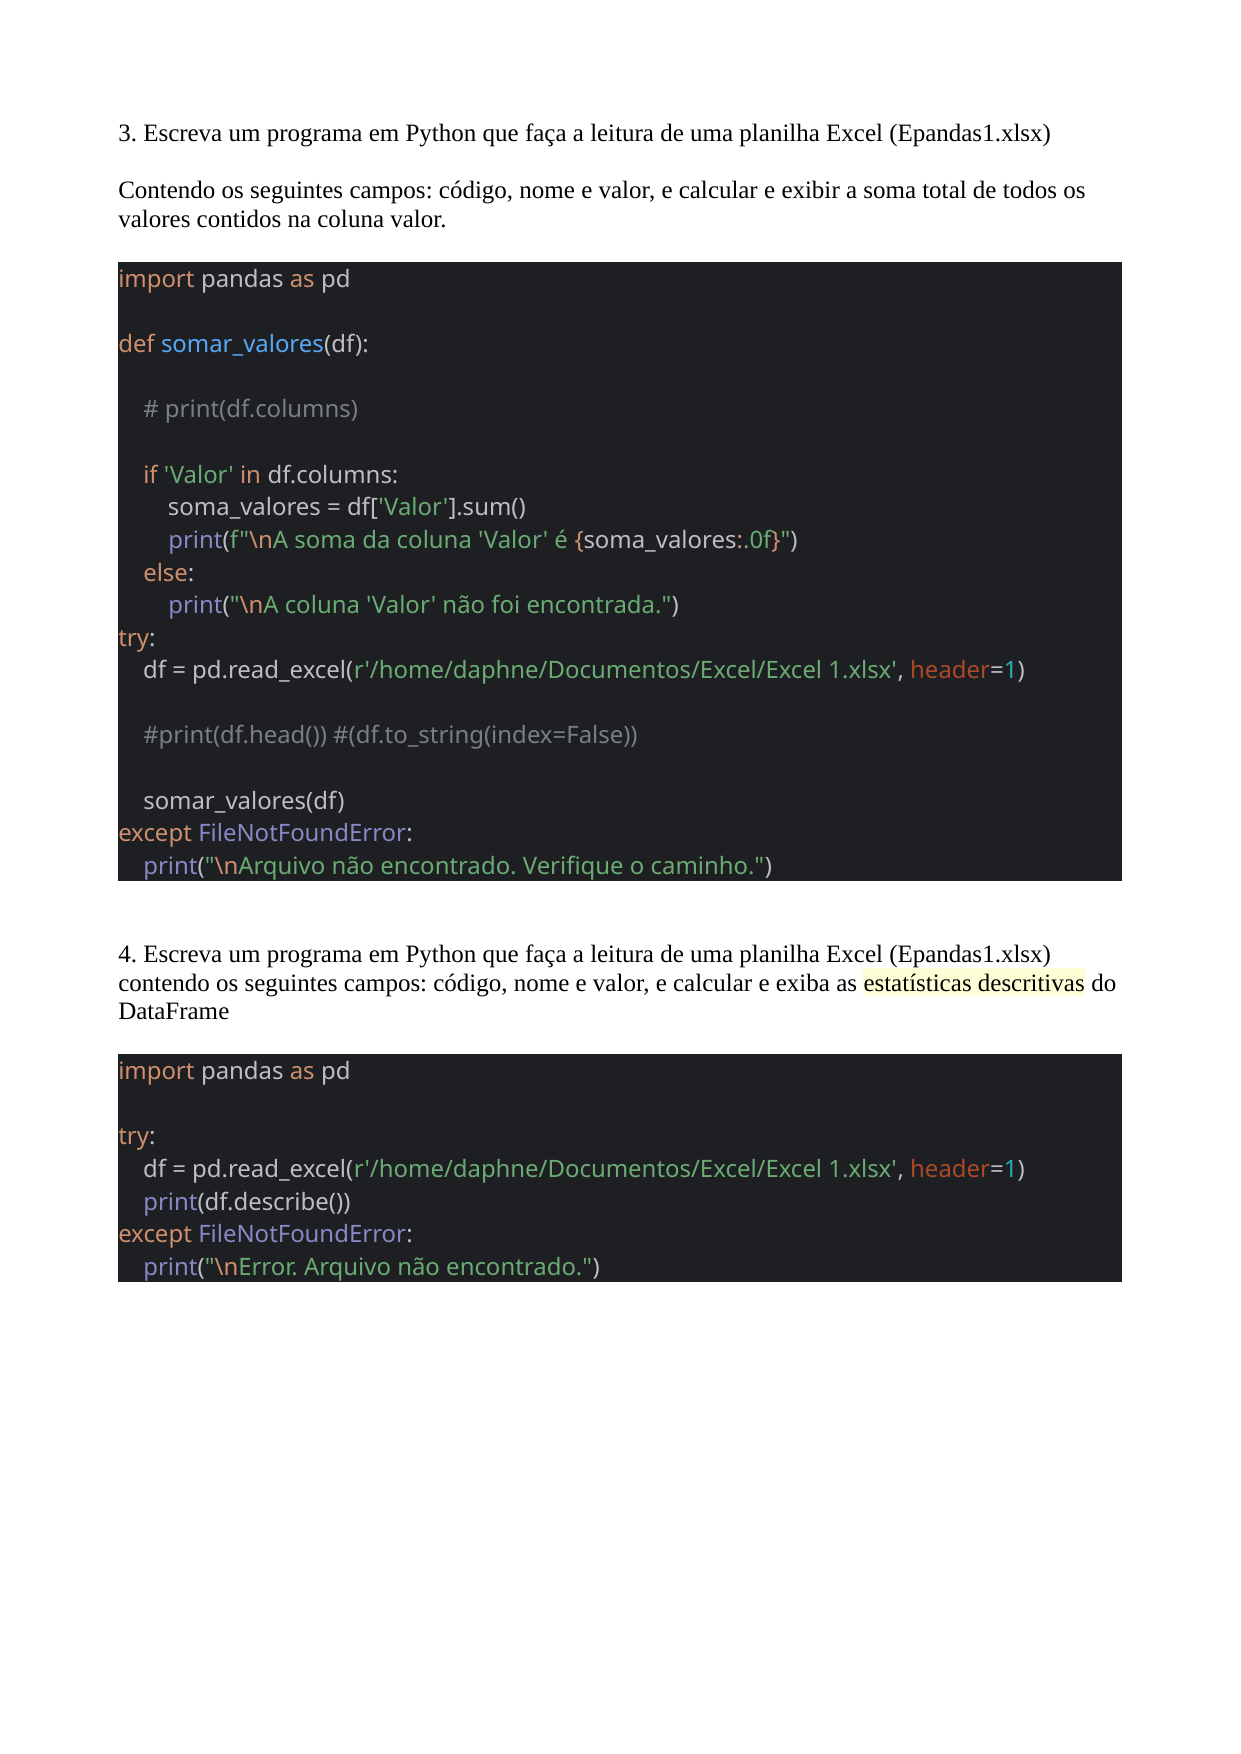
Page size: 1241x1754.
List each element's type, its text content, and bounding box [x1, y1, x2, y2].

text 3. Escreva um programa em Python que faça a leitura de uma planilha Excel (Epandas1.xlsx) [118, 118, 1122, 147]
text 4. Escreva um programa em Python que faça a leitura de uma planilha Excel (Epandas1.xlsx) contendo os seguintes campos: código, nome e valor, e calcular e exiba as estatísticas descritivas do DataFrame [118, 939, 1122, 1025]
text import pandas as pd try: df = pd.read_excel(r'/home/daphne/Documentos/Excel/Excel 1.xlsx', header=1) print(df.describe()) except FileNotFoundError: print("\nError. Arquivo não encontrado.") [118, 1054, 1122, 1282]
text import pandas as pd def somar_valores(df): # print(df.columns) if 'Valor' in df.columns: soma_valores = df['Valor'].sum() print(f"\nA soma da coluna 'Valor' é {soma_valores:.0f}") else: print("\nA coluna 'Valor' não foi encontrada.") try: df = pd.read_excel(r'/home/daphne/Documentos/Excel/Excel 1.xlsx', header=1) #print(df.head()) #(df.to_string(index=False)) somar_valores(df) except FileNotFoundError: print("\nArquivo não encontrado. Verifique o caminho.") [118, 262, 1122, 881]
text Contendo os seguintes campos: código, nome e valor, e calcular e exibir a soma total de todos os valores contidos na coluna valor. [118, 176, 1122, 233]
